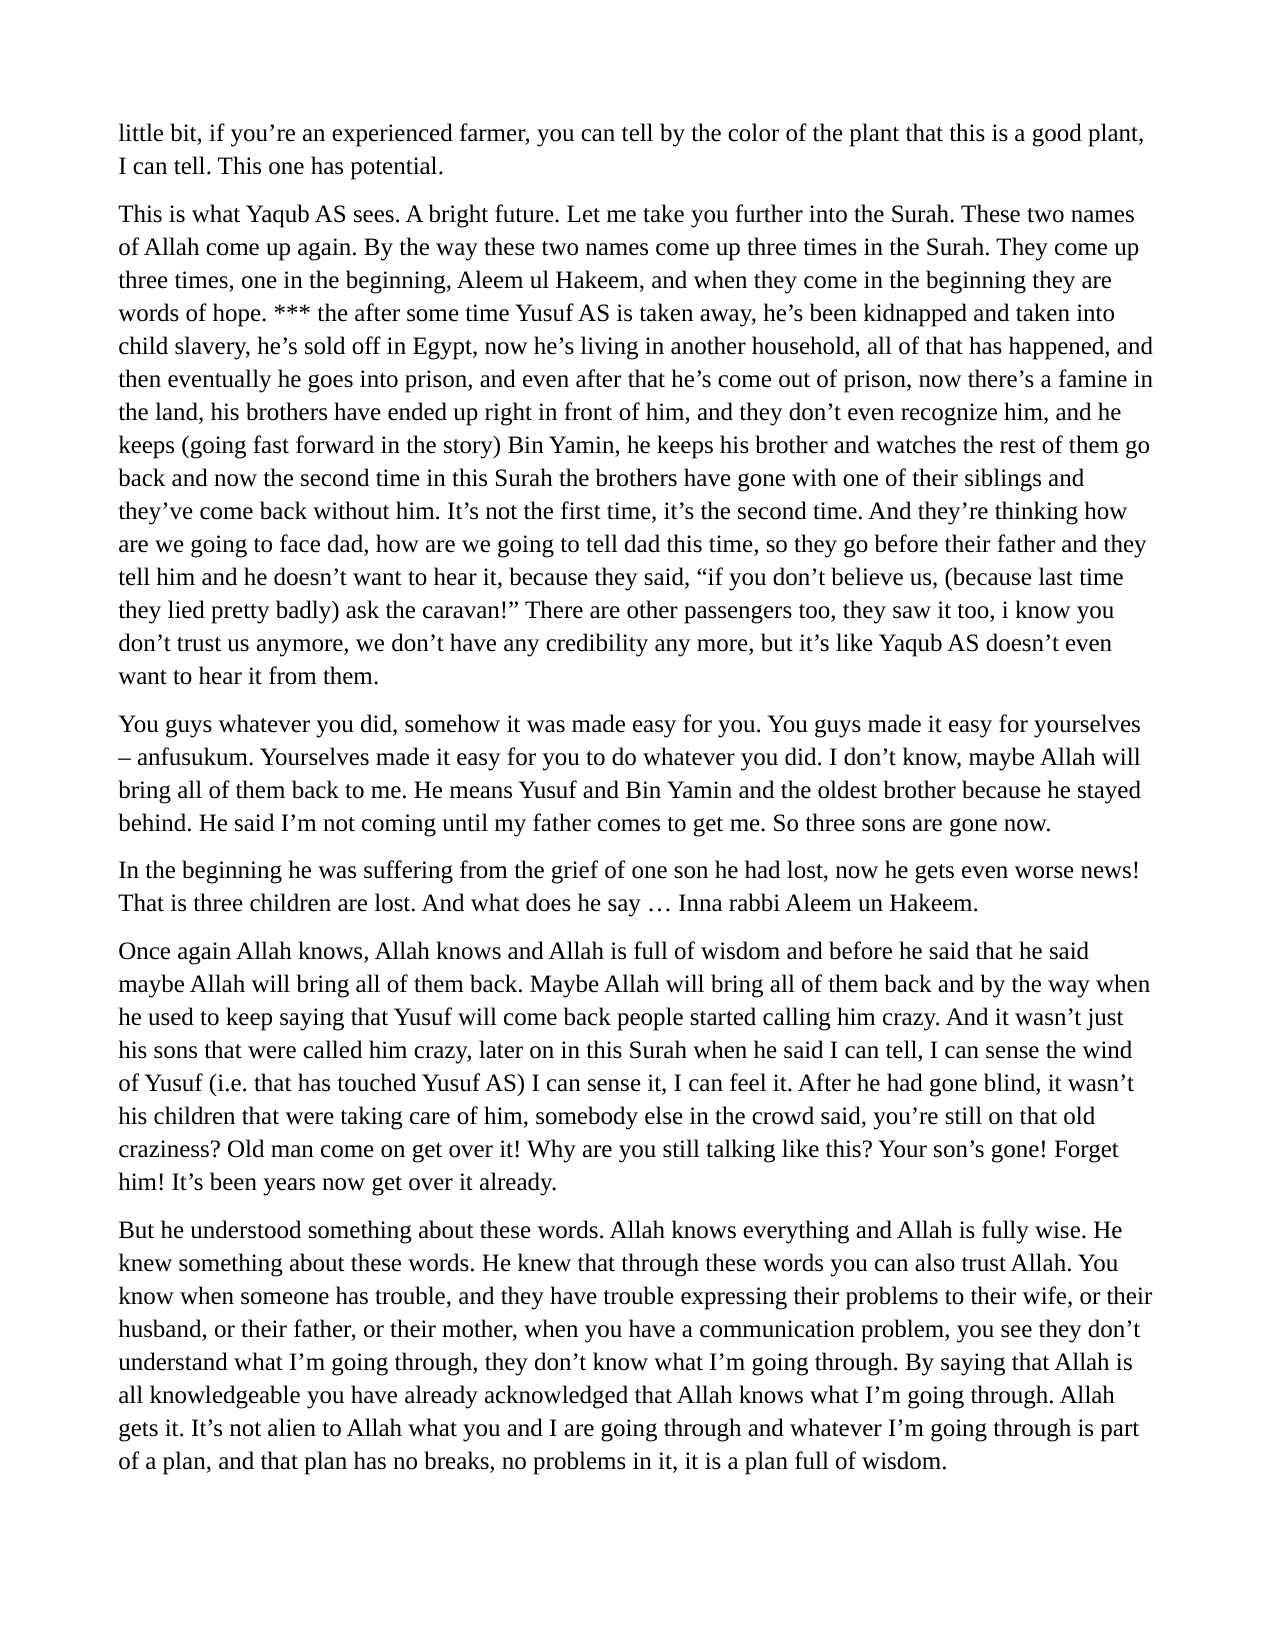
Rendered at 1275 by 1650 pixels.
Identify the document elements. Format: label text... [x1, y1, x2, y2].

text This is what Yaqub AS sees. A bright future. Let me take you further into the Surah. These two names of Allah come up again. By the way these two names come up three times in the Surah. They come up three times, one in the beginning, Aleem ul Hakeem, and when they come in the beginning they are words of hope. *** the after some time Yusuf AS is taken away, he’s been kidnapped and taken into child slavery, he’s sold off in Egypt, now he’s living in another household, all of that has happened, and then eventually he goes into prison, and even after that he’s come out of prison, now there’s a famine in the land, his brothers have ended up right in front of him, and they don’t even recognize him, and he keeps (going fast forward in the story) Bin Yamin, he keeps his brother and watches the rest of them go back and now the second time in this Surah the brothers have gone with one of their siblings and they’ve come back without him. It’s not the first time, it’s the second time. And they’re thinking how are we going to face dad, how are we going to tell dad this time, so they go before their father and they tell him and he doesn’t want to hear it, because they said, “if you don’t believe us, (because last time they lied pretty badly) ask the caravan!” There are other passengers too, they saw it too, i know you don’t trust us anymore, we don’t have any credibility any more, but it’s like Yaqub AS doesn’t even want to hear it from them. [118, 199, 1157, 690]
text But he understood something about these words. Allah knows everything and Allah is fully wise. He knew something about these words. He knew that through these words you can also trust Allah. You know when someone has trouble, and they have trouble expressing their problems to their wife, or their husband, or their father, or their mother, when you have a communication problem, you see they don’t understand what I’m going through, they don’t know what I’m going through. By saying that Allah is all knowledgeable you have already acknowledged that Allah knows what I’m going through. Allah gets it. It’s not alien to Allah what you and I are going through and whatever I’m going through is part of a plan, and that plan has no breaks, no problems in it, it is a plan full of wisdom. [118, 1215, 1157, 1474]
text You guys whatever you did, somehow it was made easy for you. You guys made it easy for yourselves – anfusukum. Yourselves made it easy for you to do whatever you did. I don’t know, maybe Allah will bring all of them back to me. He means Yusuf and Bin Yamin and the oldest brother because he stayed behind. He said I’m not coming until my father comes to get me. So three sons are gone now. [118, 709, 1157, 836]
text little bit, if you’re an experienced farmer, you can tell by the color of the plant that this is a good plant, I can tell. This one has potential. [118, 118, 1157, 180]
text Once again Allah knows, Allah knows and Allah is full of wisdom and before he said that he said maybe Allah will bring all of them back. Maybe Allah will bring all of them back and by the way when he used to keep saying that Yusuf will come back people started calling him crazy. And it wasn’t just his sons that were called him crazy, later on in this Surah when he said I can tell, I can sense the wind of Yusuf (i.e. that has touched Yusuf AS) I can sense it, I can feel it. After he had gone blind, it wasn’t his children that were taking care of him, somebody else in the crowd said, you’re still on that old craziness? Old man come on get over it! Why are you still talking like this? Your son’s gone! Forget him! It’s been years now get over it already. [118, 936, 1157, 1196]
text In the beginning he was suffering from the grief of one son he had lost, now he gets even worse news! That is three children are lost. And what does he say … Inna rabbi Aleem un Hakeem. [118, 855, 1157, 917]
